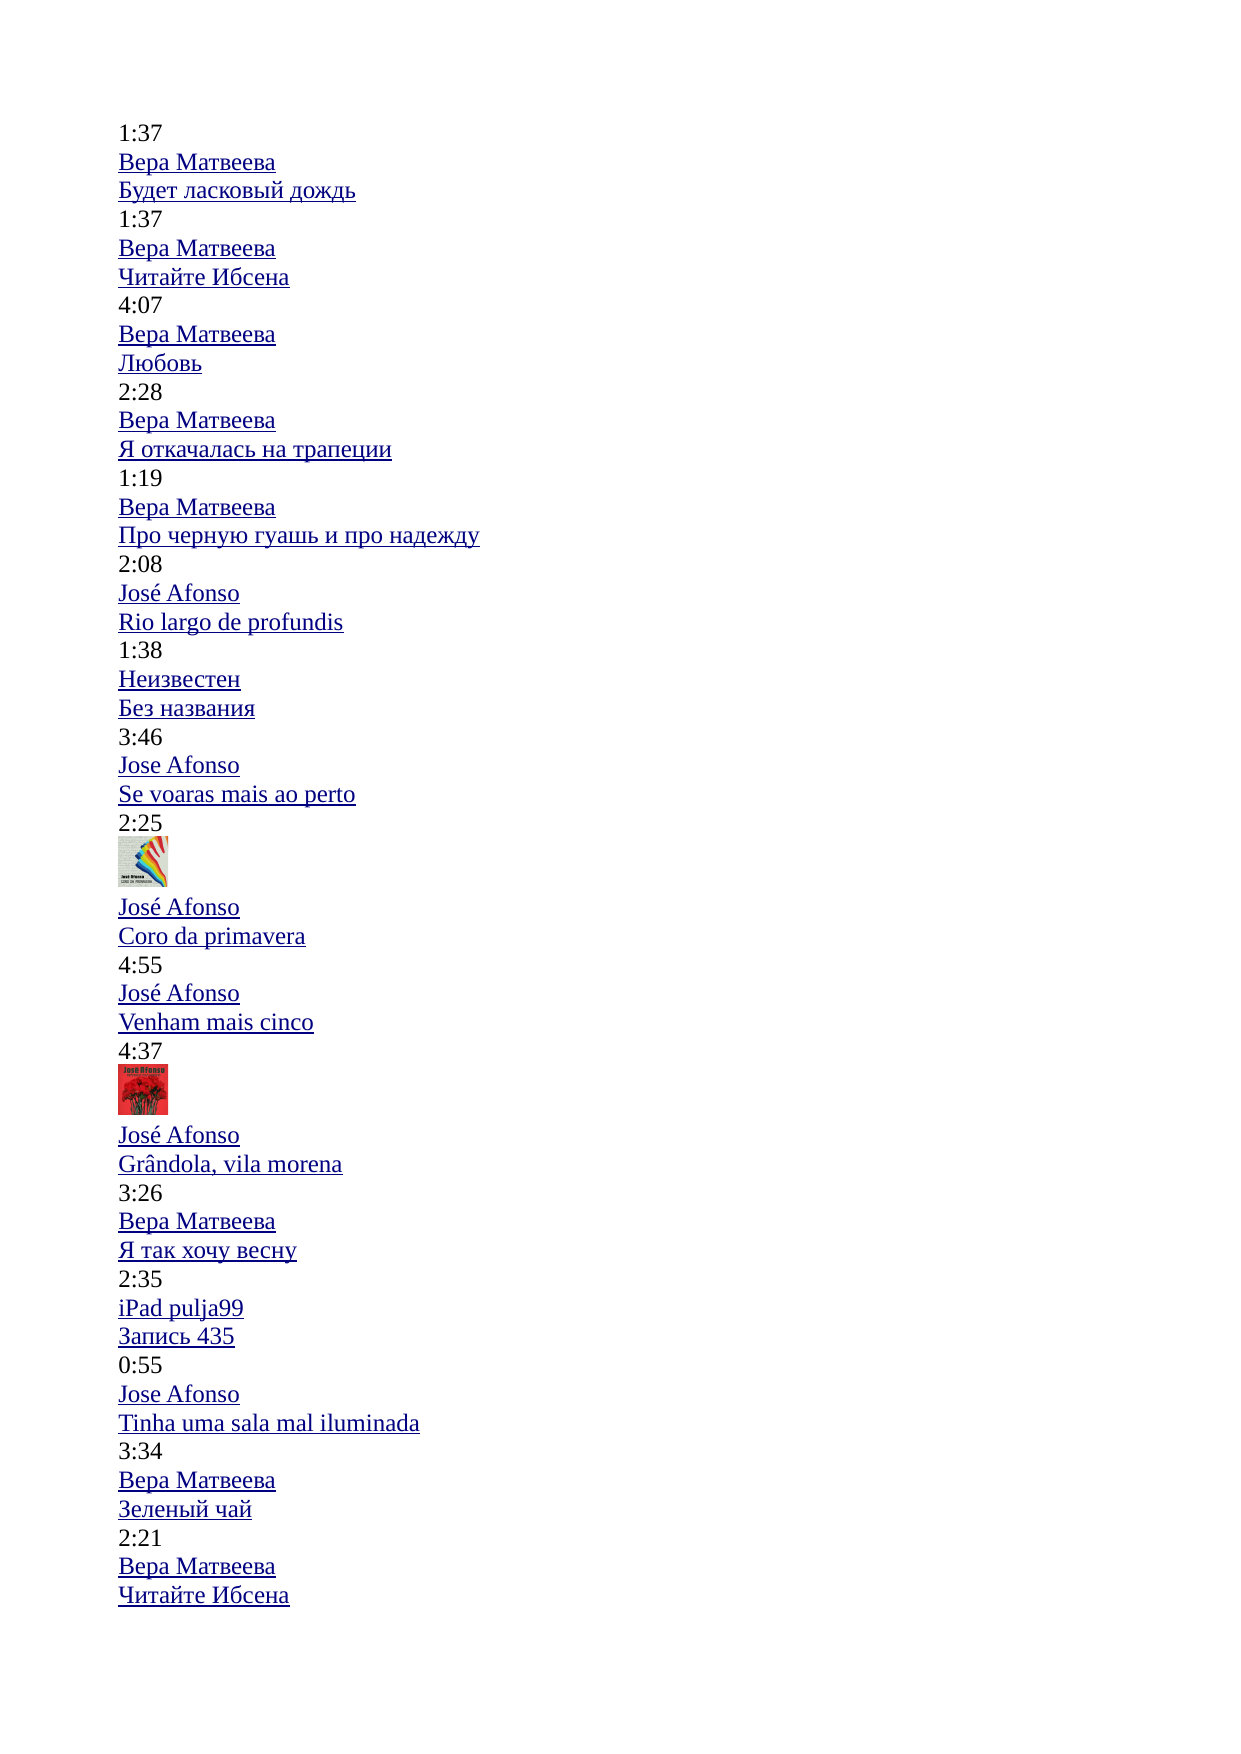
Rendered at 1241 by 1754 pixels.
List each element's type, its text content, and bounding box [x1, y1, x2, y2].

text Будет ласковый дождь [118, 176, 1122, 204]
text Вера Матвеева [118, 147, 1122, 176]
text José Afonso [118, 978, 1122, 1007]
text Зеленый чай [118, 1494, 1122, 1523]
text Без названия [118, 693, 1122, 722]
text Читайте Ибсена [118, 262, 1122, 291]
text 1:19 [118, 463, 1122, 492]
text Вера Матвеева [118, 406, 1122, 434]
text Вера Матвеева [118, 319, 1122, 348]
text 0:55 [118, 1350, 1122, 1379]
text 2:25 [118, 808, 1122, 837]
text 3:26 [118, 1178, 1122, 1206]
text 4:37 [118, 1036, 1122, 1065]
text José Afonso [118, 892, 1122, 921]
text 2:35 [118, 1264, 1122, 1293]
text José Afonso [118, 1120, 1122, 1149]
text Вера Матвеева [118, 233, 1122, 262]
text 3:46 [118, 722, 1122, 751]
text Неизвестен [118, 664, 1122, 693]
text Я так хочу весну [118, 1235, 1122, 1264]
text Rio largo de profundis [118, 607, 1122, 636]
text 1:37 [118, 118, 1122, 147]
text 4:55 [118, 950, 1122, 978]
text Venham mais cinco [118, 1007, 1122, 1036]
picture [118, 836, 169, 887]
text Читайте Ибсена [118, 1580, 1122, 1609]
text 4:07 [118, 291, 1122, 319]
text 3:34 [118, 1436, 1122, 1465]
text Запись 435 [118, 1321, 1122, 1350]
text Я откачалась на трапеции [118, 434, 1122, 463]
text iPad pulja99 [118, 1293, 1122, 1321]
text Jose Afonso [118, 751, 1122, 779]
text Вера Матвеева [118, 1206, 1122, 1235]
text Вера Матвеева [118, 1551, 1122, 1580]
text José Afonso [118, 578, 1122, 607]
text Вера Матвеева [118, 492, 1122, 521]
text Jose Afonso [118, 1379, 1122, 1408]
text 2:28 [118, 377, 1122, 406]
text Se voaras mais ao perto [118, 779, 1122, 808]
text Вера Матвеева [118, 1465, 1122, 1494]
text 2:08 [118, 549, 1122, 578]
text 1:37 [118, 204, 1122, 233]
text Tinha uma sala mal iluminada [118, 1408, 1122, 1436]
text Grândola, vila morena [118, 1149, 1122, 1178]
text Coro da primavera [118, 921, 1122, 950]
text Про черную гуашь и про надежду [118, 521, 1122, 549]
picture [118, 1064, 169, 1115]
text Любовь [118, 348, 1122, 377]
text 1:38 [118, 636, 1122, 664]
text 2:21 [118, 1523, 1122, 1551]
